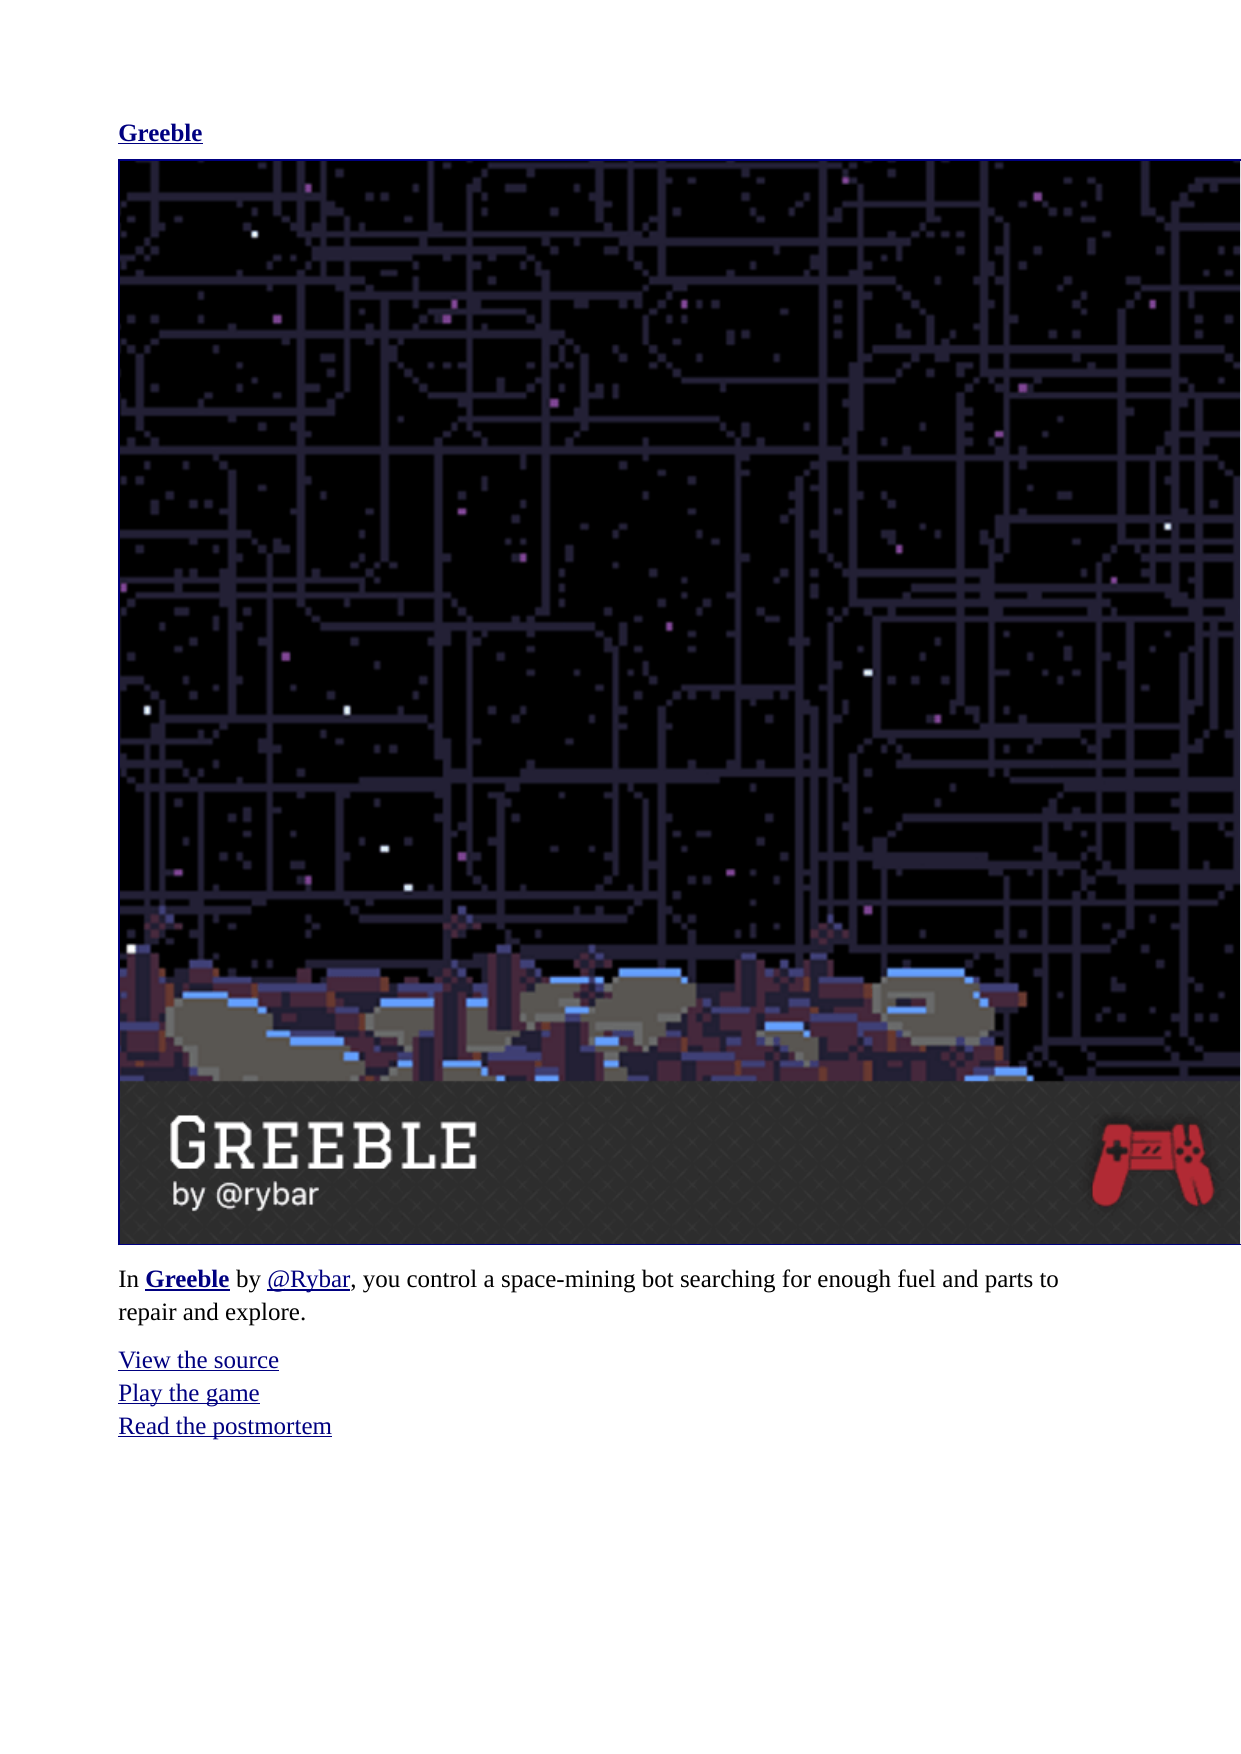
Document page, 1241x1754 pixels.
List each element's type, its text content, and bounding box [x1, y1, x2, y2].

text In Greeble by @Rybar, you control a space-mining bot searching for enough fuel and parts to repair and explore. [118, 1264, 1122, 1326]
picture [120, 161, 1241, 1244]
text View the source Play the game Read the postmortem [118, 1345, 1122, 1439]
subtitle Greeble [118, 118, 1122, 147]
